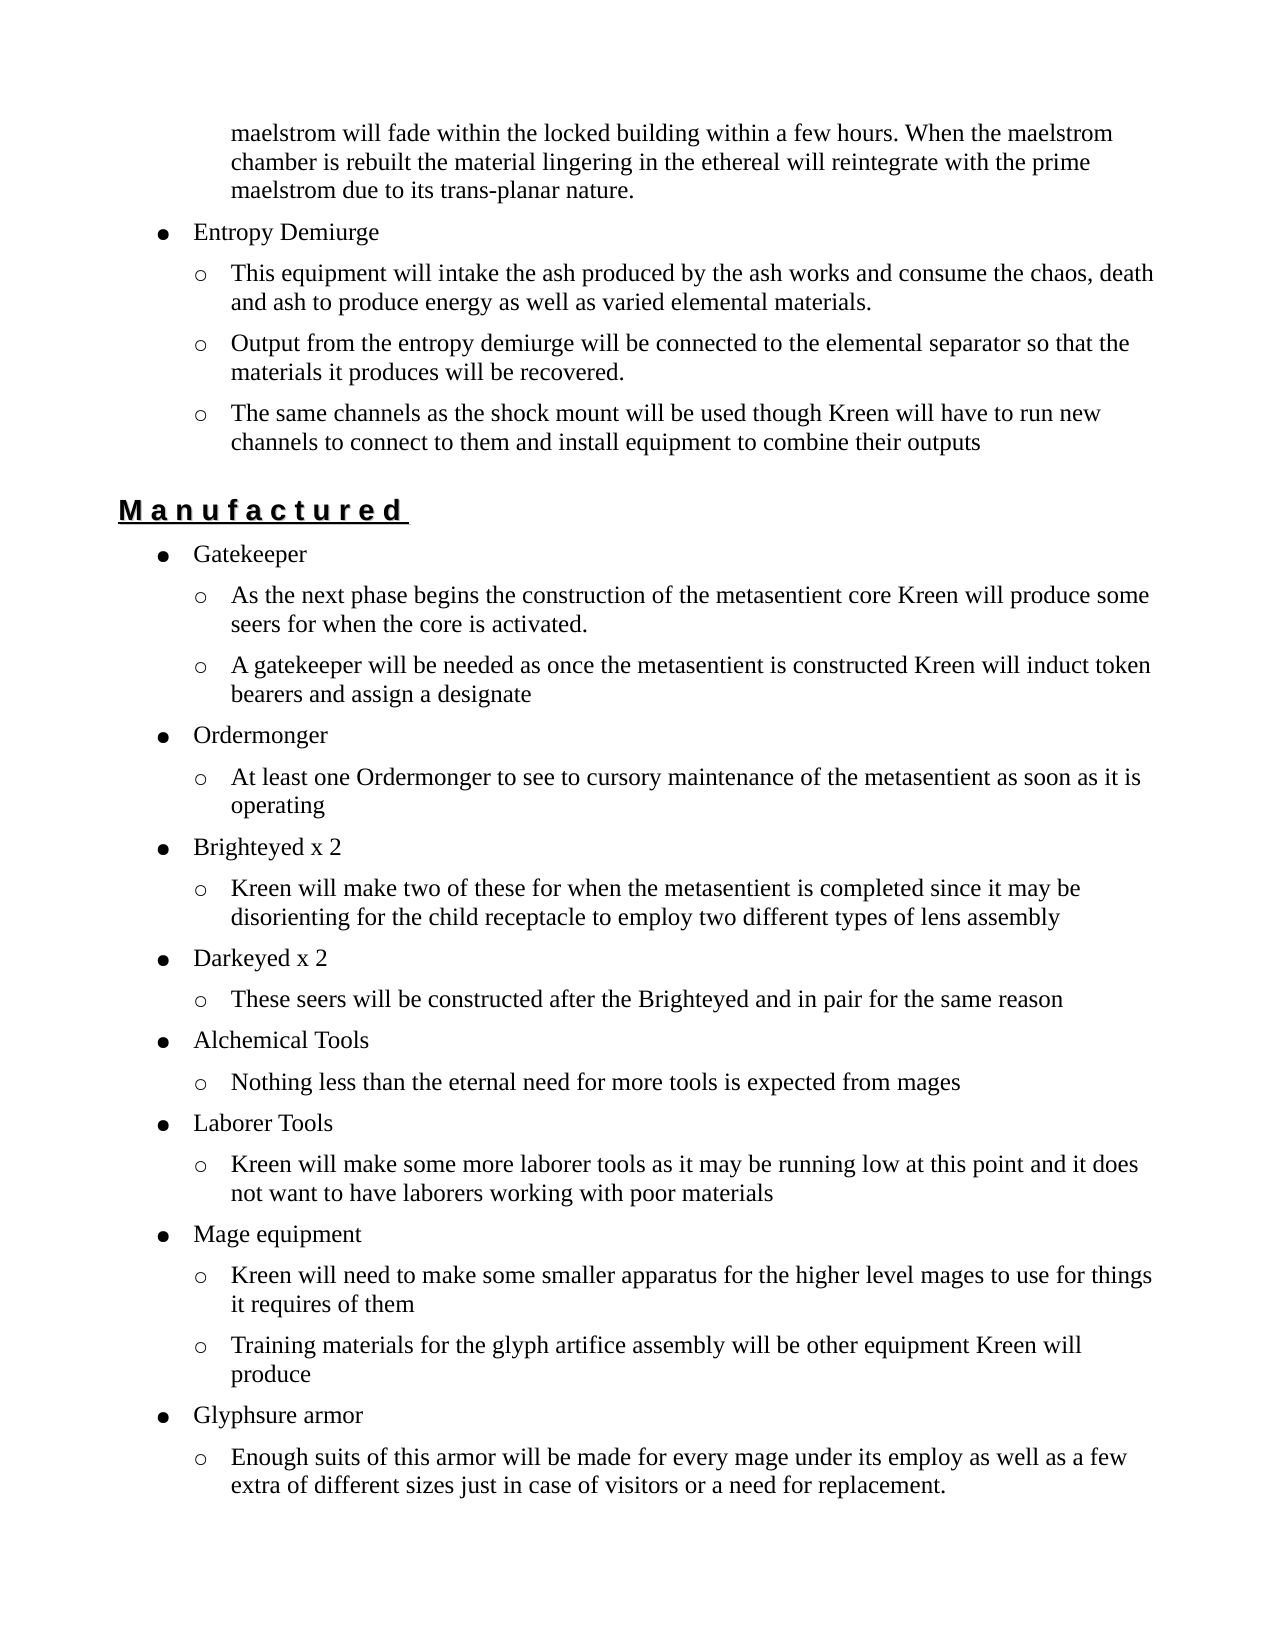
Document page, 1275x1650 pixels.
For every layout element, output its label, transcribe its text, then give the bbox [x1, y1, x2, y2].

list Training materials for the glyph artifice assembly will be other equipment Kreen will produce [193, 1330, 1157, 1388]
list These seers will be constructed after the Brighteyed and in pair for the same reason [193, 984, 1157, 1013]
list maelstrom will fade within the locked building within a few hours. When the maelstrom chamber is rebuilt the material lingering in the ethereal will reintegrate with the prime maelstrom due to its trans-planar nature. [193, 118, 1157, 204]
list This equipment will intake the ash produced by the ash works and consume the chaos, death and ash to produce energy as well as varied elemental materials. [193, 258, 1157, 316]
list Gatekeeper [156, 539, 1157, 568]
subtitle Manufactured [118, 493, 1157, 527]
list Entropy Demiurge [156, 217, 1157, 246]
list Kreen will make two of these for when the metasentient is completed since it may be disorienting for the child receptacle to employ two different types of lens assembly [193, 873, 1157, 930]
list Output from the entropy demiurge will be connected to the elemental separator so that the materials it produces will be recovered. [193, 328, 1157, 386]
list A gatekeeper will be needed as once the metasentient is constructed Kreen will induct token bearers and assign a designate [193, 650, 1157, 708]
list Brighteyed x 2 [156, 832, 1157, 860]
list Nothing less than the eternal need for more tools is expected from mages [193, 1067, 1157, 1095]
list Mage equipment [156, 1219, 1157, 1248]
list Enough suits of this armor will be made for every mage under its employ as well as a few extra of different sizes just in case of visitors or a need for replacement. [193, 1442, 1157, 1499]
list Glyphsure armor [156, 1400, 1157, 1429]
list Ordermonger [156, 720, 1157, 749]
list As the next phase begins the construction of the metasentient core Kreen will produce some seers for when the core is activated. [193, 580, 1157, 638]
list Laborer Tools [156, 1108, 1157, 1137]
list Kreen will need to make some smaller apparatus for the higher level mages to use for things it requires of them [193, 1260, 1157, 1318]
list Kreen will make some more laborer tools as it may be running low at this point and it does not want to have laborers working with poor materials [193, 1149, 1157, 1207]
list Darkeyed x 2 [156, 943, 1157, 972]
list At least one Ordermonger to see to cursory maintenance of the metasentient as soon as it is operating [193, 762, 1157, 819]
list The same channels as the shock mount will be used though Kreen will have to run new channels to connect to them and install equipment to combine their outputs [193, 398, 1157, 456]
list Alchemical Tools [156, 1025, 1157, 1054]
